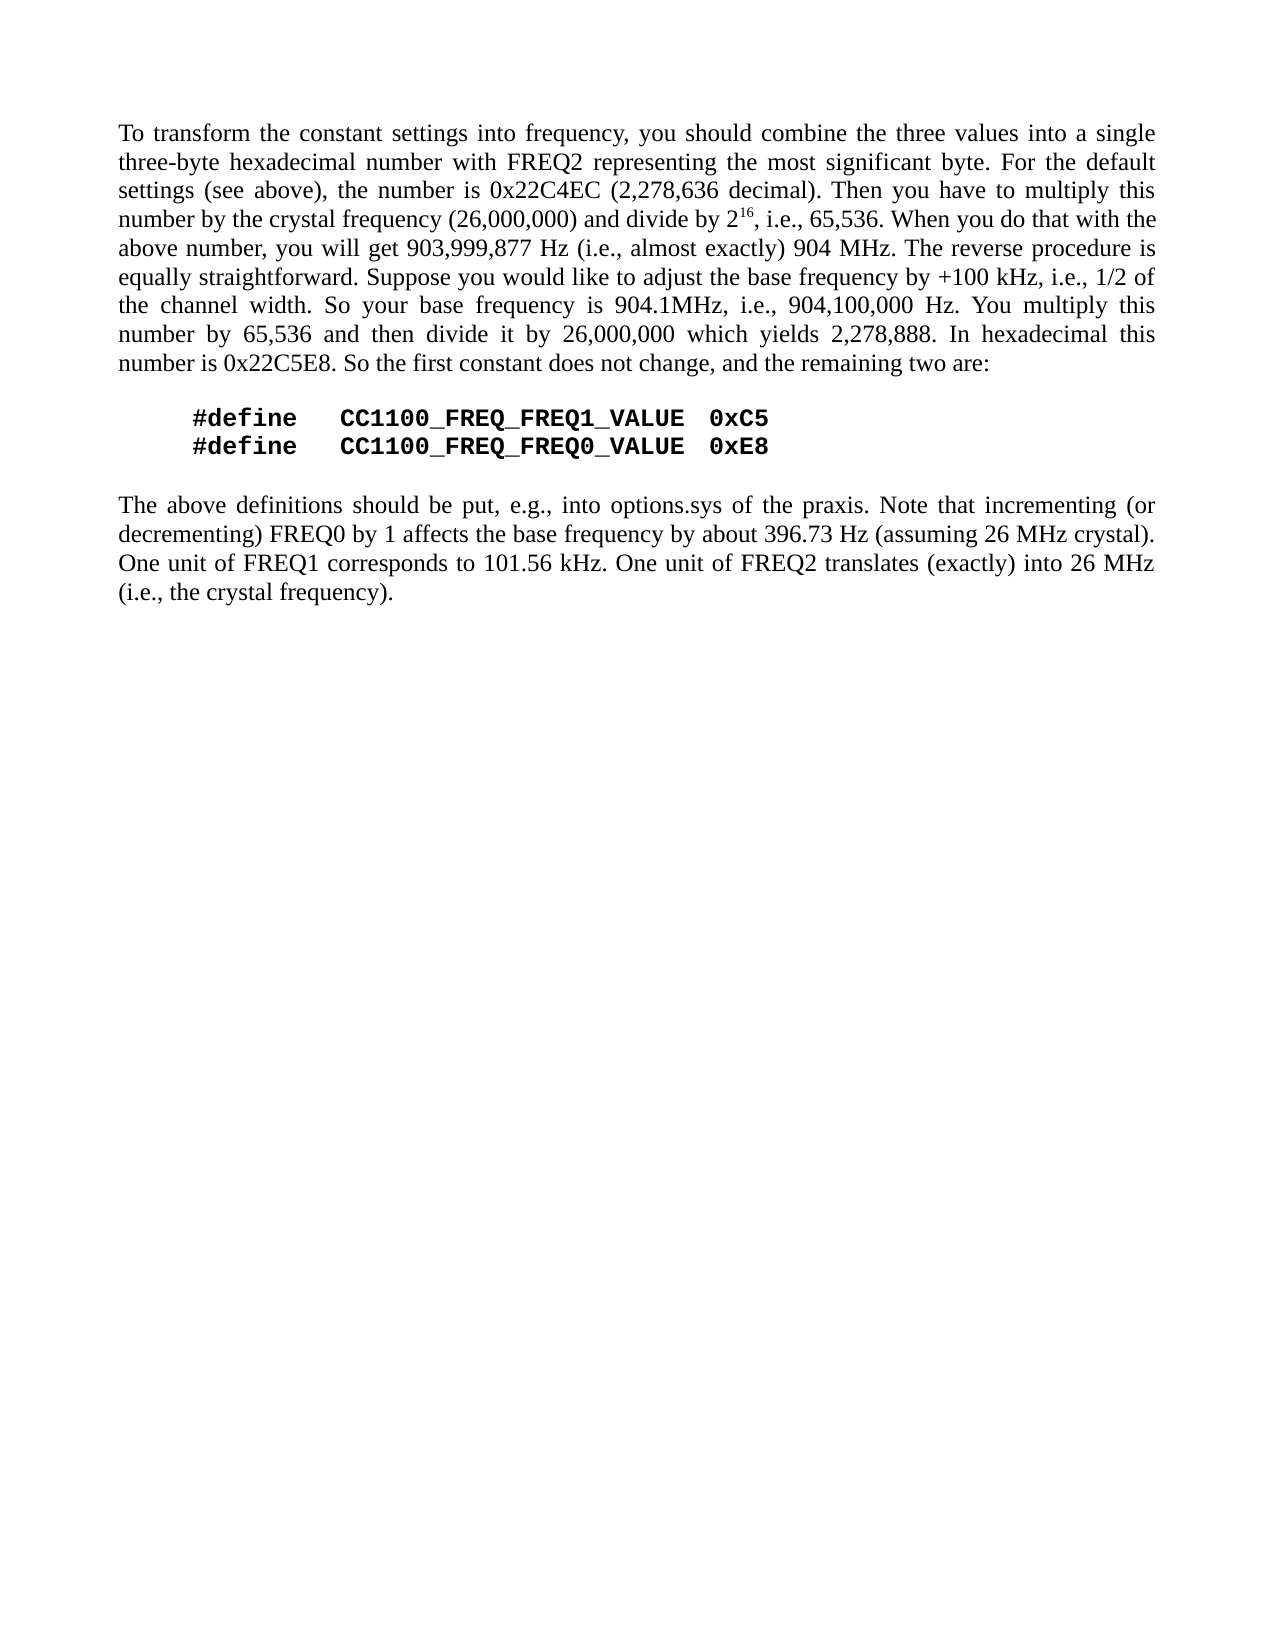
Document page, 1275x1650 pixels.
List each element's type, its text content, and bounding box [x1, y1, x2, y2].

text #define CC1100_FREQ_FREQ1_VALUE 0xC5 [192, 406, 1157, 434]
text The above definitions should be put, e.g., into options.sys of the praxis. Note that incrementing (or decrementing) FREQ0 by 1 affects the base frequency by about 396.73 Hz (assuming 26 MHz crystal). One unit of FREQ1 corresponds to 101.56 kHz. One unit of FREQ2 translates (exactly) into 26 MHz (i.e., the crystal frequency). [118, 491, 1157, 606]
text #define CC1100_FREQ_FREQ0_VALUE 0xE8 [192, 434, 1157, 462]
text To transform the constant settings into frequency, you should combine the three values into a single three-byte hexadecimal number with FREQ2 representing the most significant byte. For the default settings (see above), the number is 0x22C4EC (2,278,636 decimal). Then you have to multiply this number by the crystal frequency (26,000,000) and divide by 216, i.e., 65,536. When you do that with the above number, you will get 903,999,877 Hz (i.e., almost exactly) 904 MHz. The reverse procedure is equally straightforward. Suppose you would like to adjust the base frequency by +100 kHz, i.e., 1/2 of the channel width. So your base frequency is 904.1MHz, i.e., 904,100,000 Hz. You multiply this number by 65,536 and then divide it by 26,000,000 which yields 2,278,888. In hexadecimal this number is 0x22C5E8. So the first constant does not change, and the remaining two are: [118, 118, 1157, 377]
